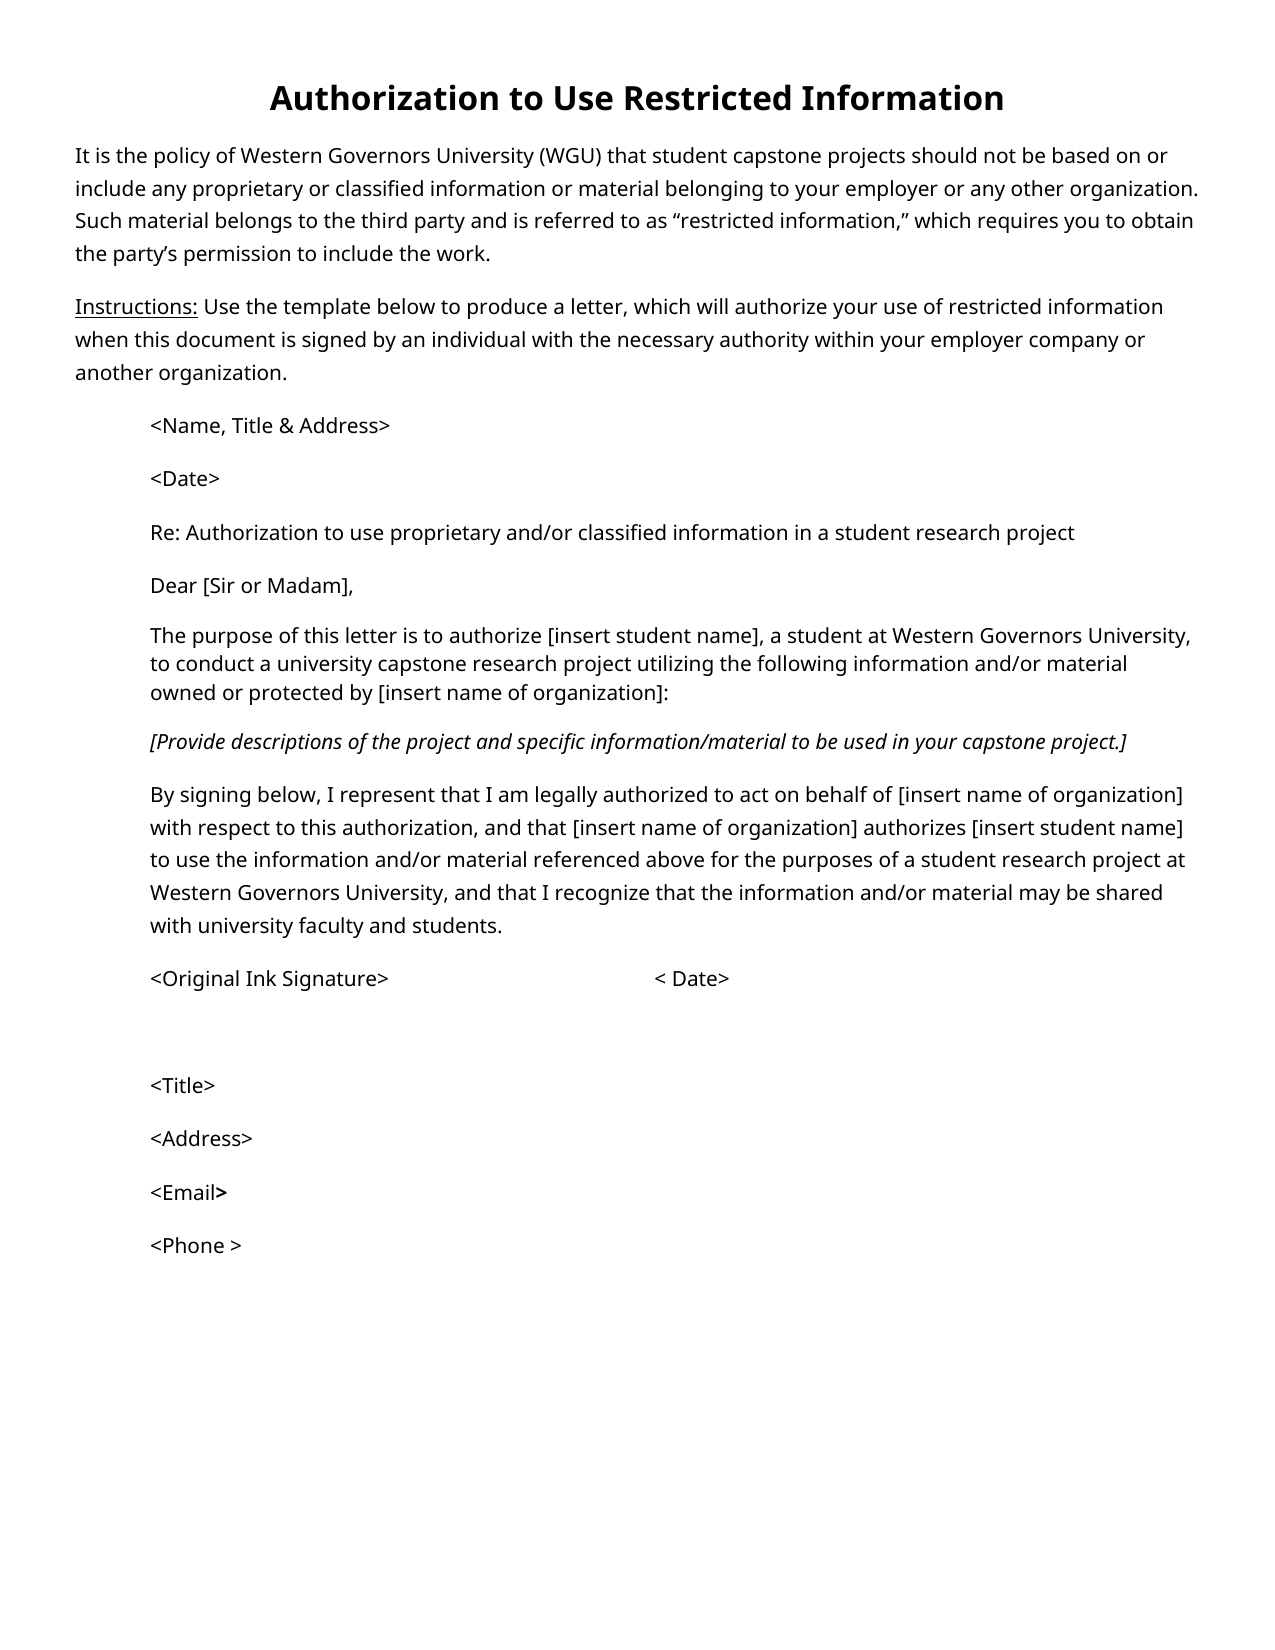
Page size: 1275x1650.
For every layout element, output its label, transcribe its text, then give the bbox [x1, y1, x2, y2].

text <Original Ink Signature> < Date> [150, 964, 1200, 993]
text [Provide descriptions of the project and specific information/material to be used in your capstone project.] [150, 727, 1200, 755]
text The purpose of this letter is to authorize [insert student name], a student at Western Governors University, to conduct a university capstone research project utilizing the following information and/or material owned or protected by [insert name of organization]: [150, 621, 1200, 706]
text <Phone > [150, 1231, 1200, 1260]
text Dear [Sir or Madam], [150, 571, 1200, 600]
text <Title> [150, 1071, 1200, 1099]
text It is the policy of Western Governors University (WGU) that student capstone projects should not be based on or include any proprietary or classified information or material belonging to your employer or any other organization. Such material belongs to the third party and is referred to as “restricted information,” which requires you to obtain the party’s permission to include the work. [75, 141, 1200, 267]
text <Email> [150, 1178, 1200, 1206]
text By signing below, I represent that I am legally authorized to act on behalf of [insert name of organization] with respect to this authorization, and that [insert name of organization] authorizes [insert student name] to use the information and/or material referenced above for the purposes of a student research project at Western Governors University, and that I recognize that the information and/or material may be shared with university faculty and students. [150, 780, 1200, 939]
text Re: Authorization to use proprietary and/or classified information in a student research project [150, 518, 1200, 546]
text Authorization to Use Restricted Information [75, 75, 1200, 120]
text <Address> [150, 1124, 1200, 1153]
text <Date> [150, 464, 1200, 493]
text Instructions: Use the template below to produce a letter, which will authorize your use of restricted information when this document is signed by an individual with the necessary authority within your employer company or another organization. [75, 292, 1200, 386]
text <Name, Title & Address> [150, 411, 1200, 439]
